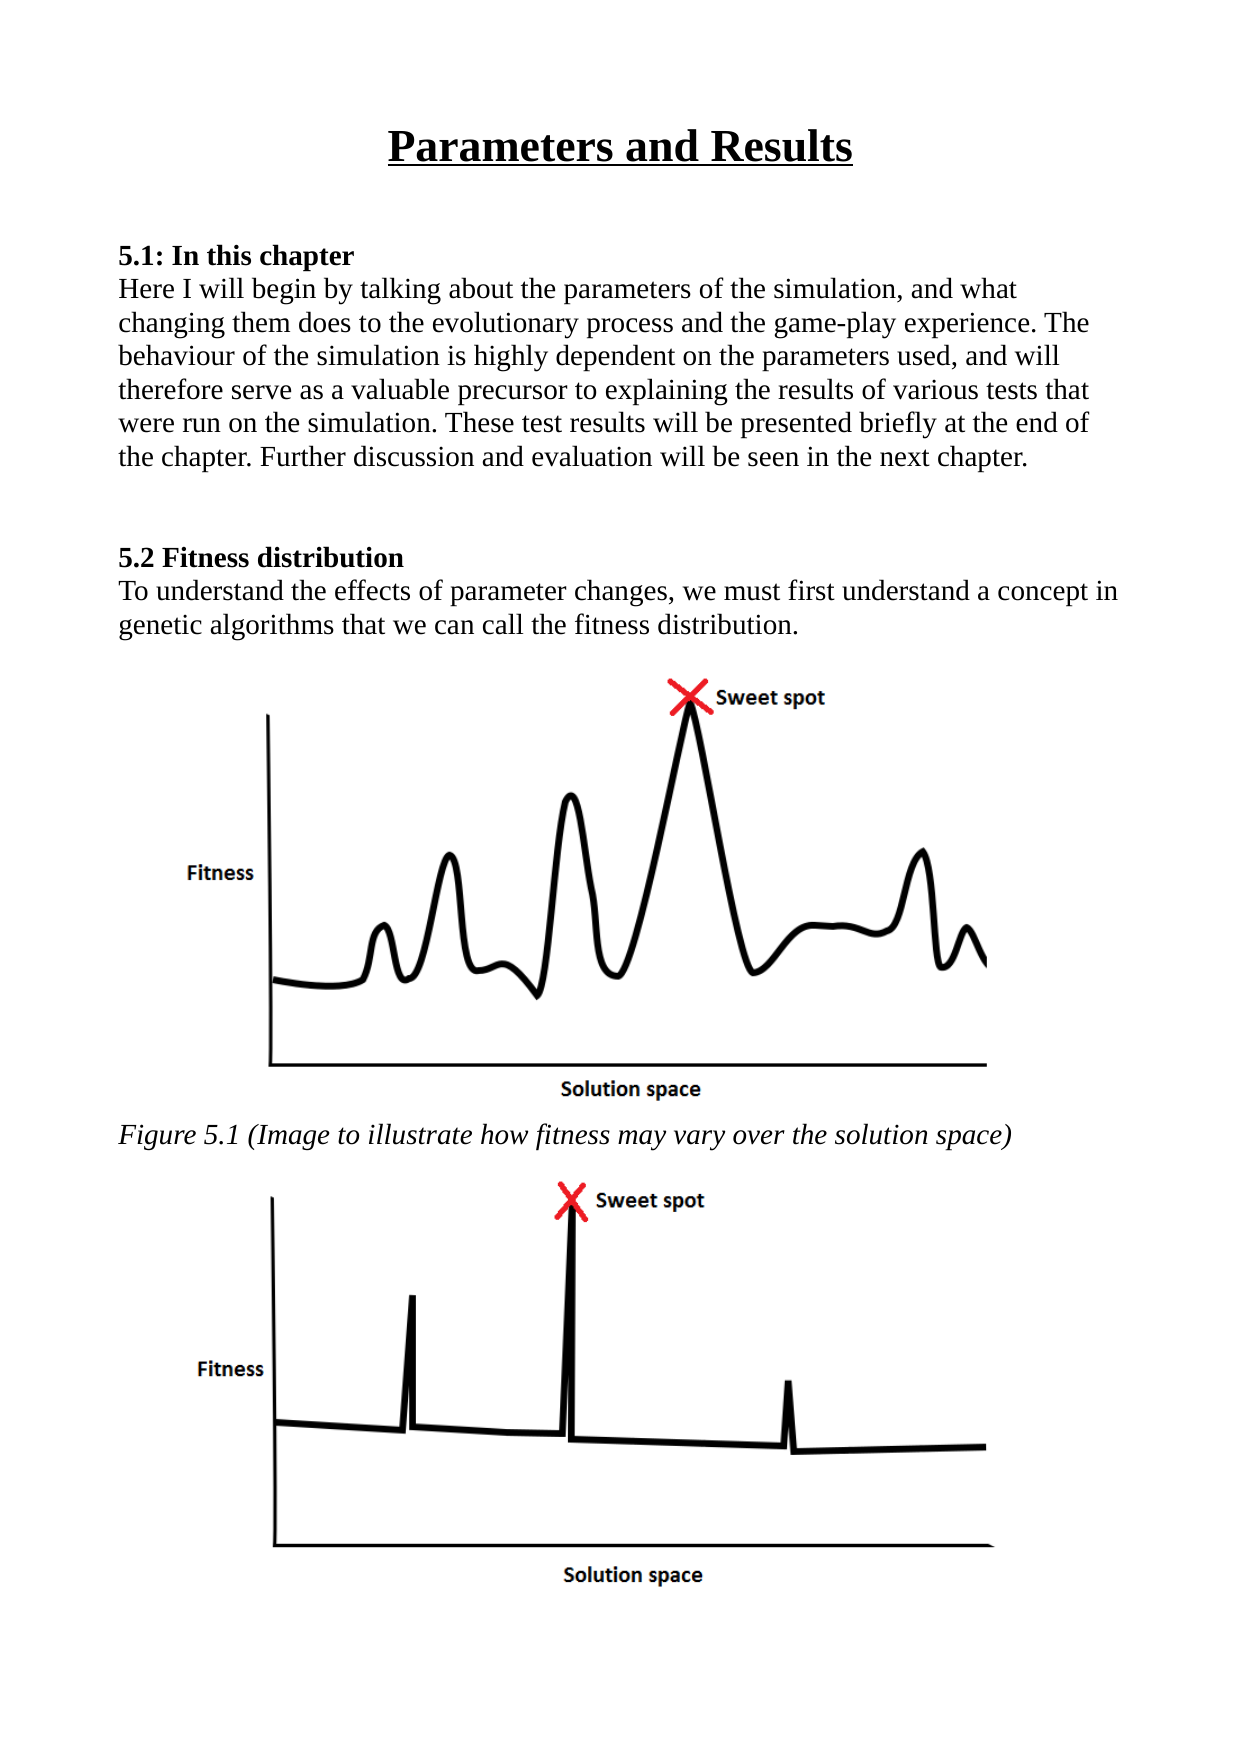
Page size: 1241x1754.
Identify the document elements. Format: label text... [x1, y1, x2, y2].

text 5.2 Fitness distribution [118, 540, 1122, 573]
text To understand the effects of parameter changes, we must first understand a concept in genetic algorithms that we can call the fitness distribution. [118, 573, 1122, 640]
text Figure 5.1 (Image to illustrate how fitness may vary over the solution space) [118, 674, 1122, 1151]
text Here I will begin by talking about the parameters of the simulation, and what changing them does to the evolutionary process and the game-play experience. The behaviour of the simulation is highly dependent on the parameters used, and will therefore serve as a valuable precursor to explaining the results of various tests that were run on the simulation. These test results will be presented briefly at the end of the chapter. Further discussion and evaluation will be seen in the next chapter. [118, 271, 1122, 473]
text Parameters and Results [118, 118, 1122, 171]
text 5.1: In this chapter [118, 238, 1122, 271]
